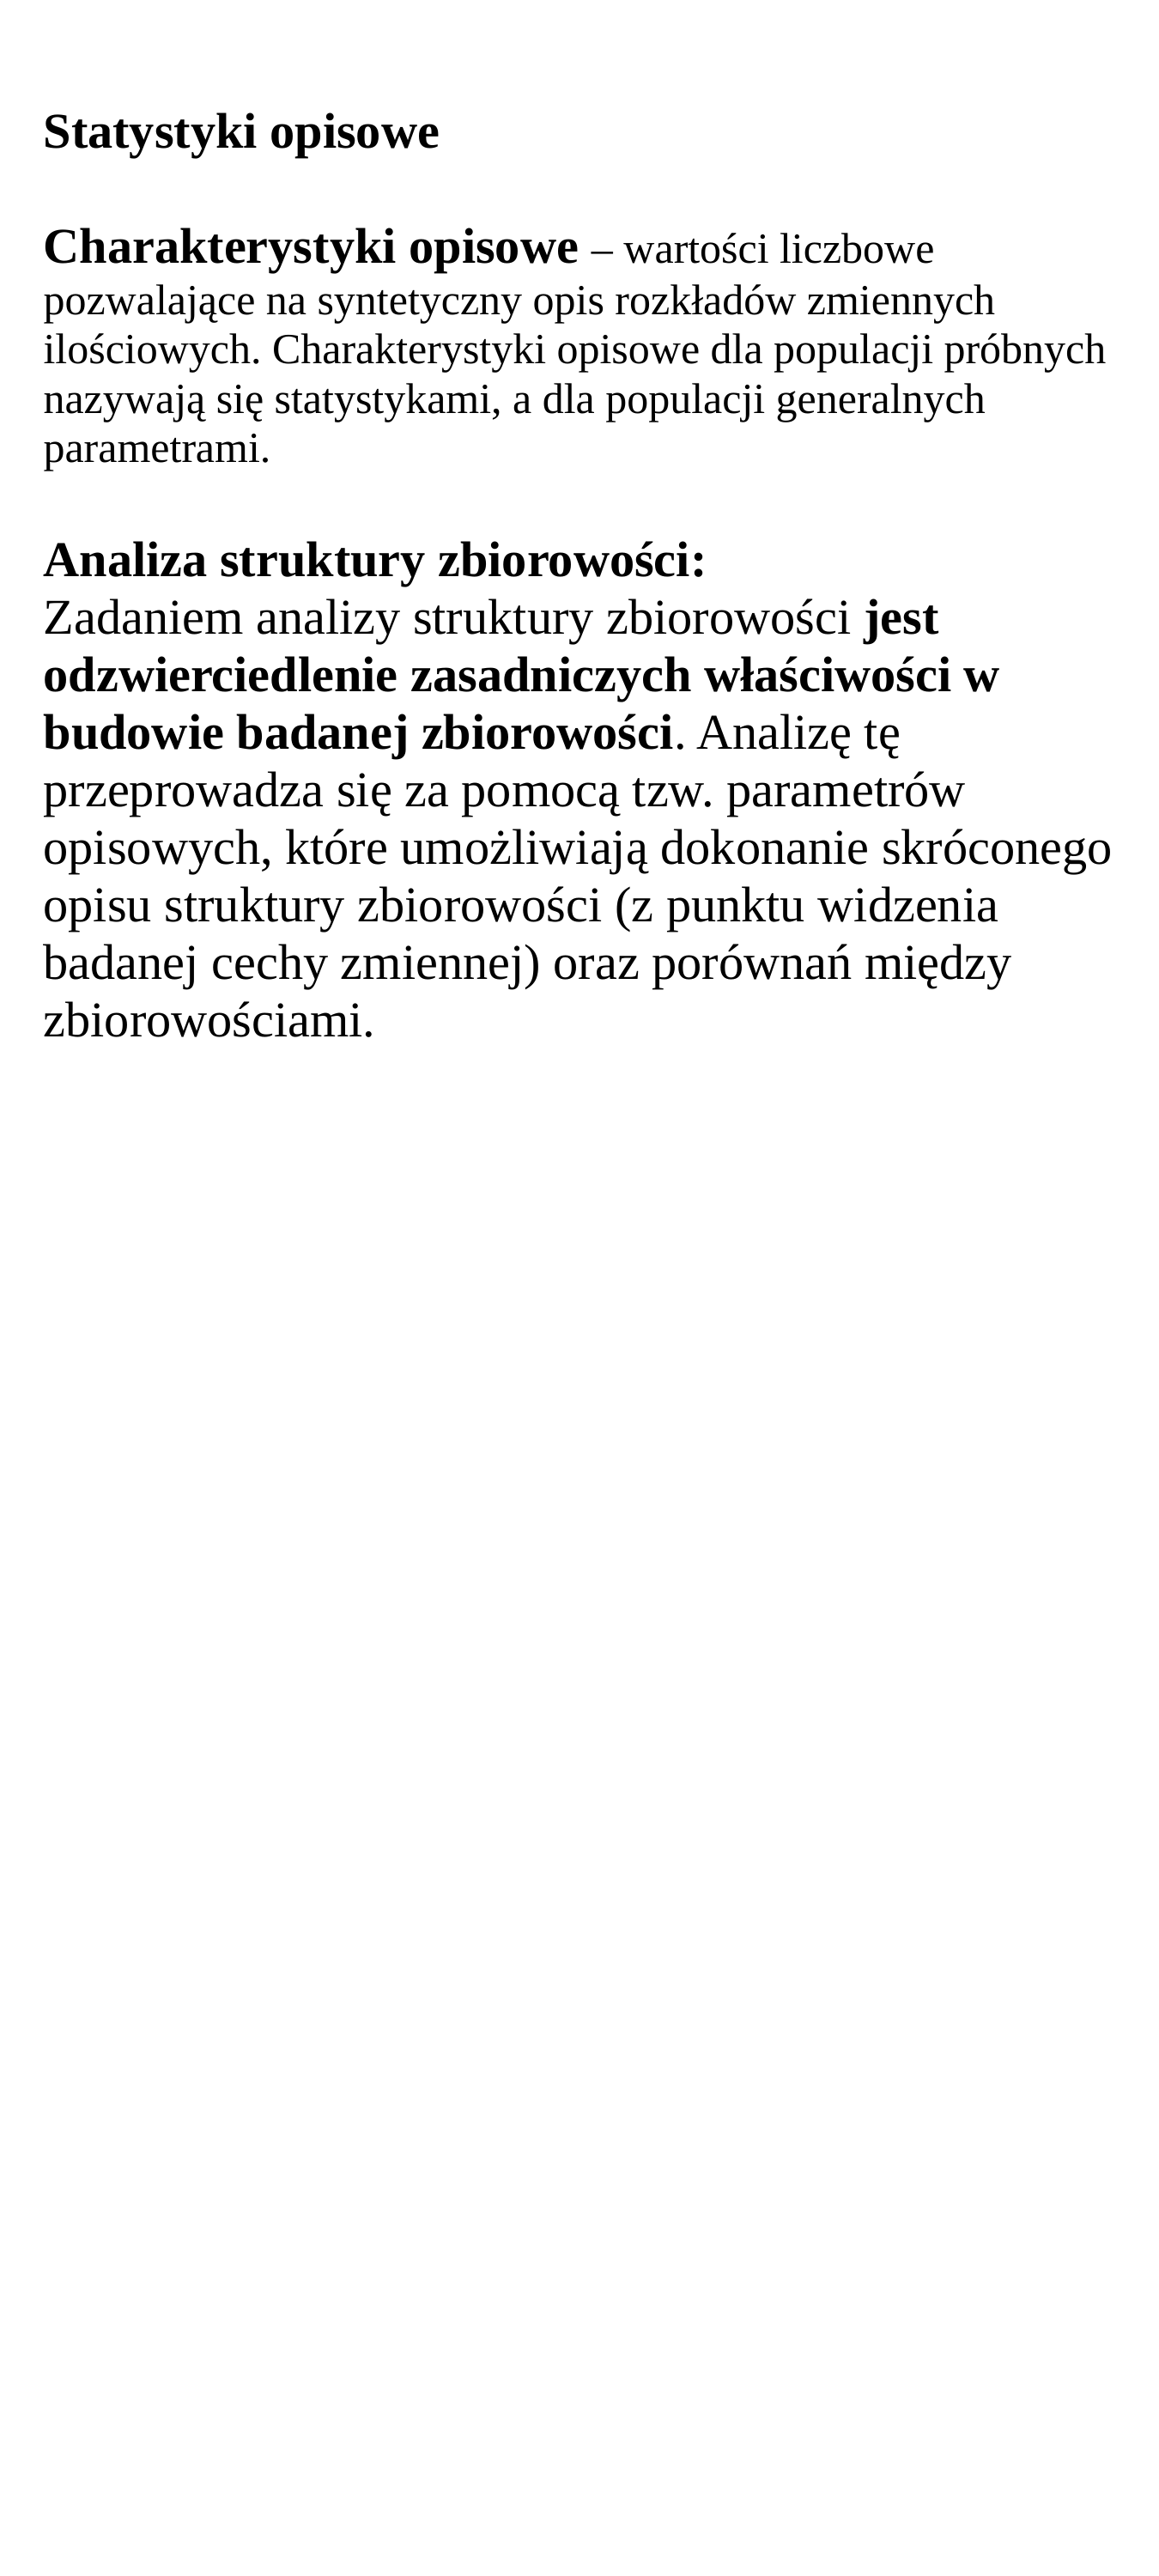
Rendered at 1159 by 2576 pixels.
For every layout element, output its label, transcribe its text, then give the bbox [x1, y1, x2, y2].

text Statystyki opisowe [43, 101, 1113, 159]
text Zadaniem analizy struktury zbiorowości jest [43, 586, 1113, 645]
text Charakterystyki opisowe – wartości liczbowe pozwalające na syntetyczny opis rozkładów zmiennych ilościowych. Charakterystyki opisowe dla populacji próbnych nazywają się statystykami, a dla populacji generalnych parametrami. [43, 216, 1113, 471]
text Analiza struktury zbiorowości: [43, 529, 1113, 586]
text odzwierciedlenie zasadniczych właściwości w budowie badanej zbiorowości. Analizę tę przeprowadza się za pomocą tzw. parametrów opisowych, które umożliwiają dokonanie skróconego opisu struktury zbiorowości (z punktu widzenia badanej cechy zmiennej) oraz porównań między zbiorowościami. [43, 645, 1113, 1048]
